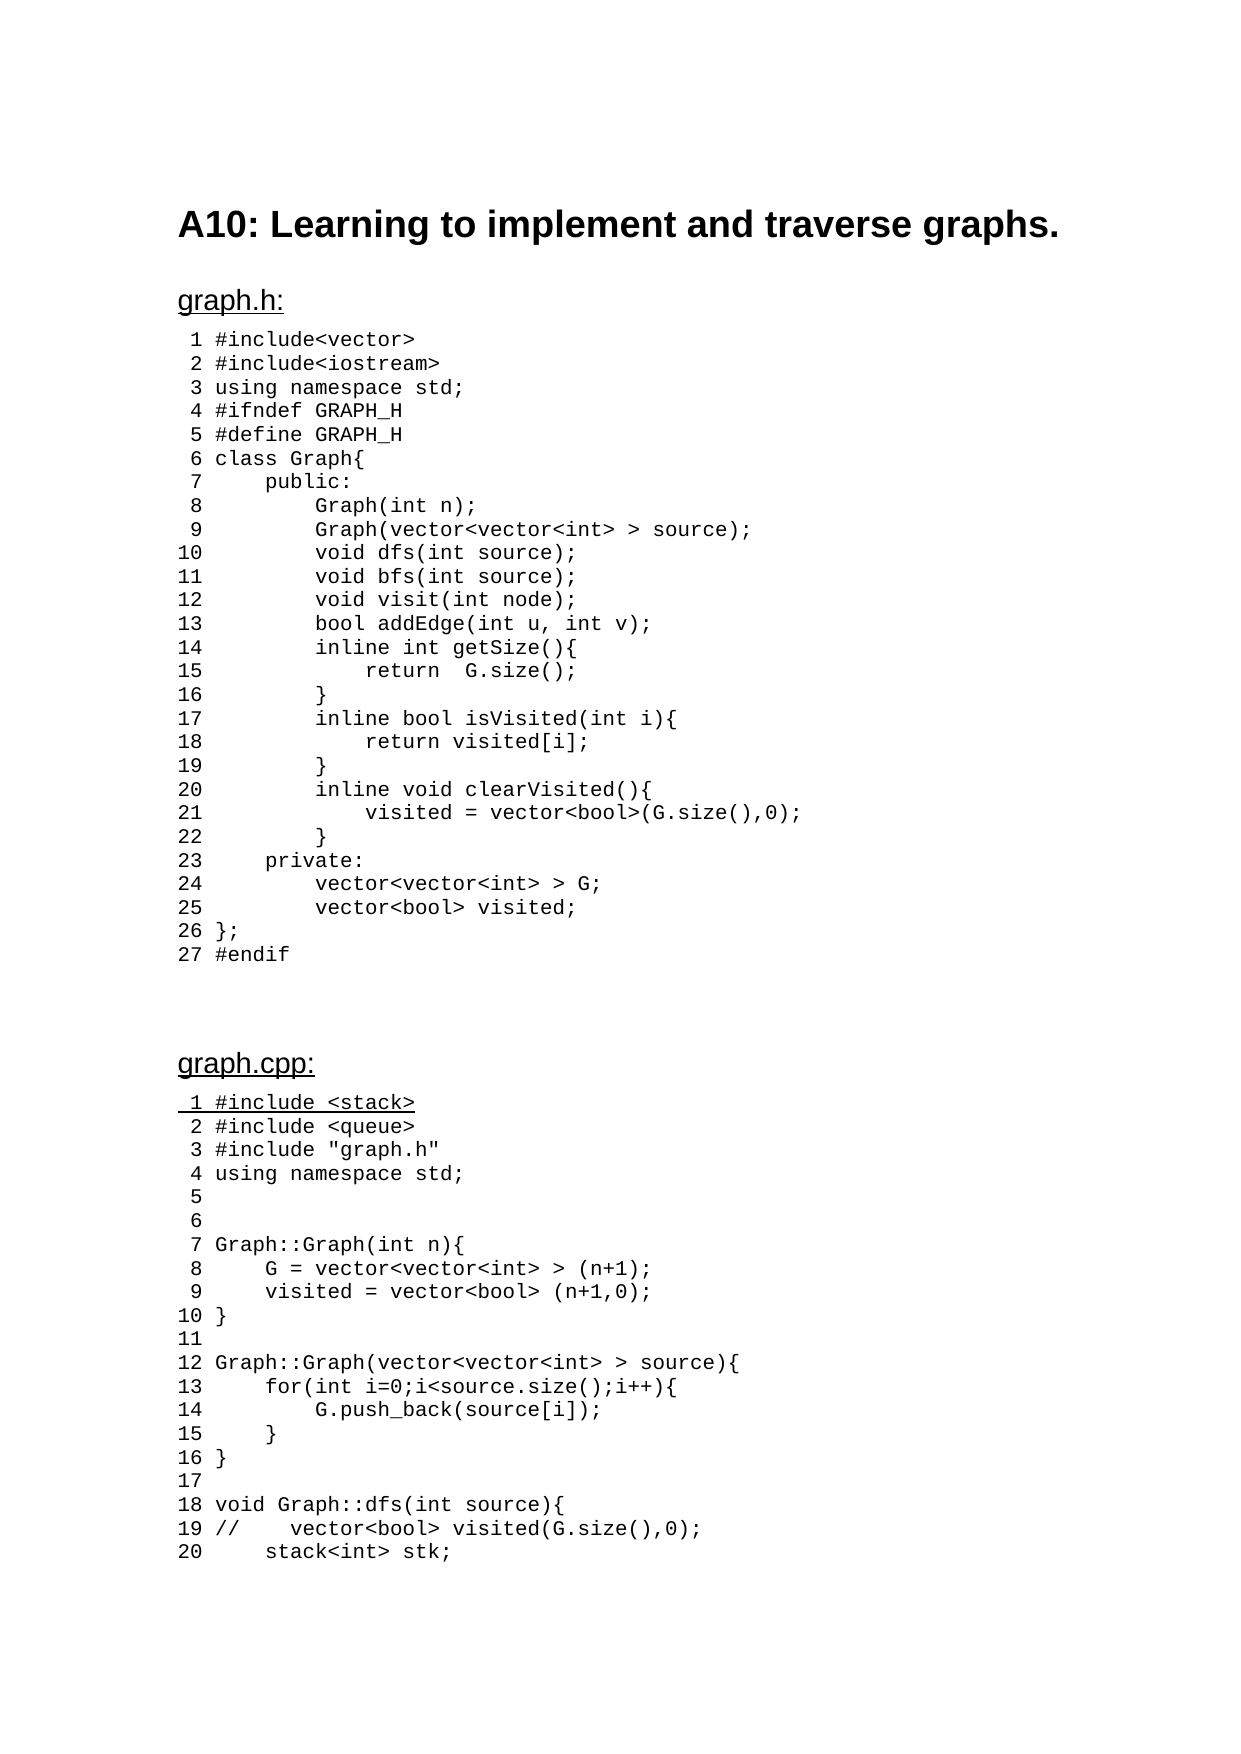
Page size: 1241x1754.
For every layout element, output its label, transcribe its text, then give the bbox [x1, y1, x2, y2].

text 9 Graph(vector<vector<int> > source); [177, 518, 1122, 542]
text 10 void dfs(int source); [177, 542, 1122, 566]
text 16 } [177, 684, 1122, 708]
text 7 public: [177, 471, 1122, 495]
text 22 } [177, 826, 1122, 849]
text 12 void visit(int node); [177, 589, 1122, 613]
text 18 return visited[i]; [177, 731, 1122, 755]
text 3 using namespace std; [177, 377, 1122, 400]
text 19 } [177, 755, 1122, 779]
text 8 G = vector<vector<int> > (n+1); [177, 1257, 1122, 1281]
text 17 [177, 1470, 1122, 1494]
text 6 [177, 1210, 1122, 1234]
text 15 return G.size(); [177, 660, 1122, 684]
text 16 } [177, 1447, 1122, 1470]
text 23 private: [177, 849, 1122, 873]
text 9 visited = vector<bool> (n+1,0); [177, 1281, 1122, 1305]
text 7 Graph::Graph(int n){ [177, 1234, 1122, 1257]
text 13 for(int i=0;i<source.size();i++){ [177, 1376, 1122, 1399]
text 10 } [177, 1305, 1122, 1328]
text 26 }; [177, 921, 1122, 944]
text 12 Graph::Graph(vector<vector<int> > source){ [177, 1352, 1122, 1376]
text 6 class Graph{ [177, 448, 1122, 471]
text 18 void Graph::dfs(int source){ [177, 1494, 1122, 1518]
text 27 #endif [177, 944, 1122, 968]
text 1 #include<vector> [177, 329, 1122, 353]
text 5 #define GRAPH_H [177, 424, 1122, 448]
text 19 // vector<bool> visited(G.size(),0); [177, 1518, 1122, 1541]
text 4 #ifndef GRAPH_H [177, 400, 1122, 424]
text 2 #include<iostream> [177, 353, 1122, 377]
text 20 stack<int> stk; [177, 1541, 1122, 1565]
text 3 #include "graph.h" [177, 1139, 1122, 1163]
text 15 } [177, 1423, 1122, 1447]
text 14 G.push_back(source[i]); [177, 1399, 1122, 1423]
subtitle graph.h: [177, 283, 1122, 317]
text 25 vector<bool> visited; [177, 897, 1122, 921]
subtitle graph.cpp: [177, 1046, 1122, 1079]
text 11 [177, 1328, 1122, 1352]
text 11 void bfs(int source); [177, 566, 1122, 589]
text 4 using namespace std; [177, 1163, 1122, 1187]
text 21 visited = vector<bool>(G.size(),0); [177, 802, 1122, 826]
text 2 #include <queue> [177, 1116, 1122, 1139]
text 17 inline bool isVisited(int i){ [177, 708, 1122, 731]
text 13 bool addEdge(int u, int v); [177, 613, 1122, 637]
text 14 inline int getSize(){ [177, 637, 1122, 660]
text 5 [177, 1187, 1122, 1210]
subtitle A10: Learning to implement and traverse graphs. [177, 202, 1122, 246]
text 8 Graph(int n); [177, 495, 1122, 518]
text 1 #include <stack> [177, 1092, 1122, 1116]
text 20 inline void clearVisited(){ [177, 779, 1122, 802]
text 24 vector<vector<int> > G; [177, 873, 1122, 897]
